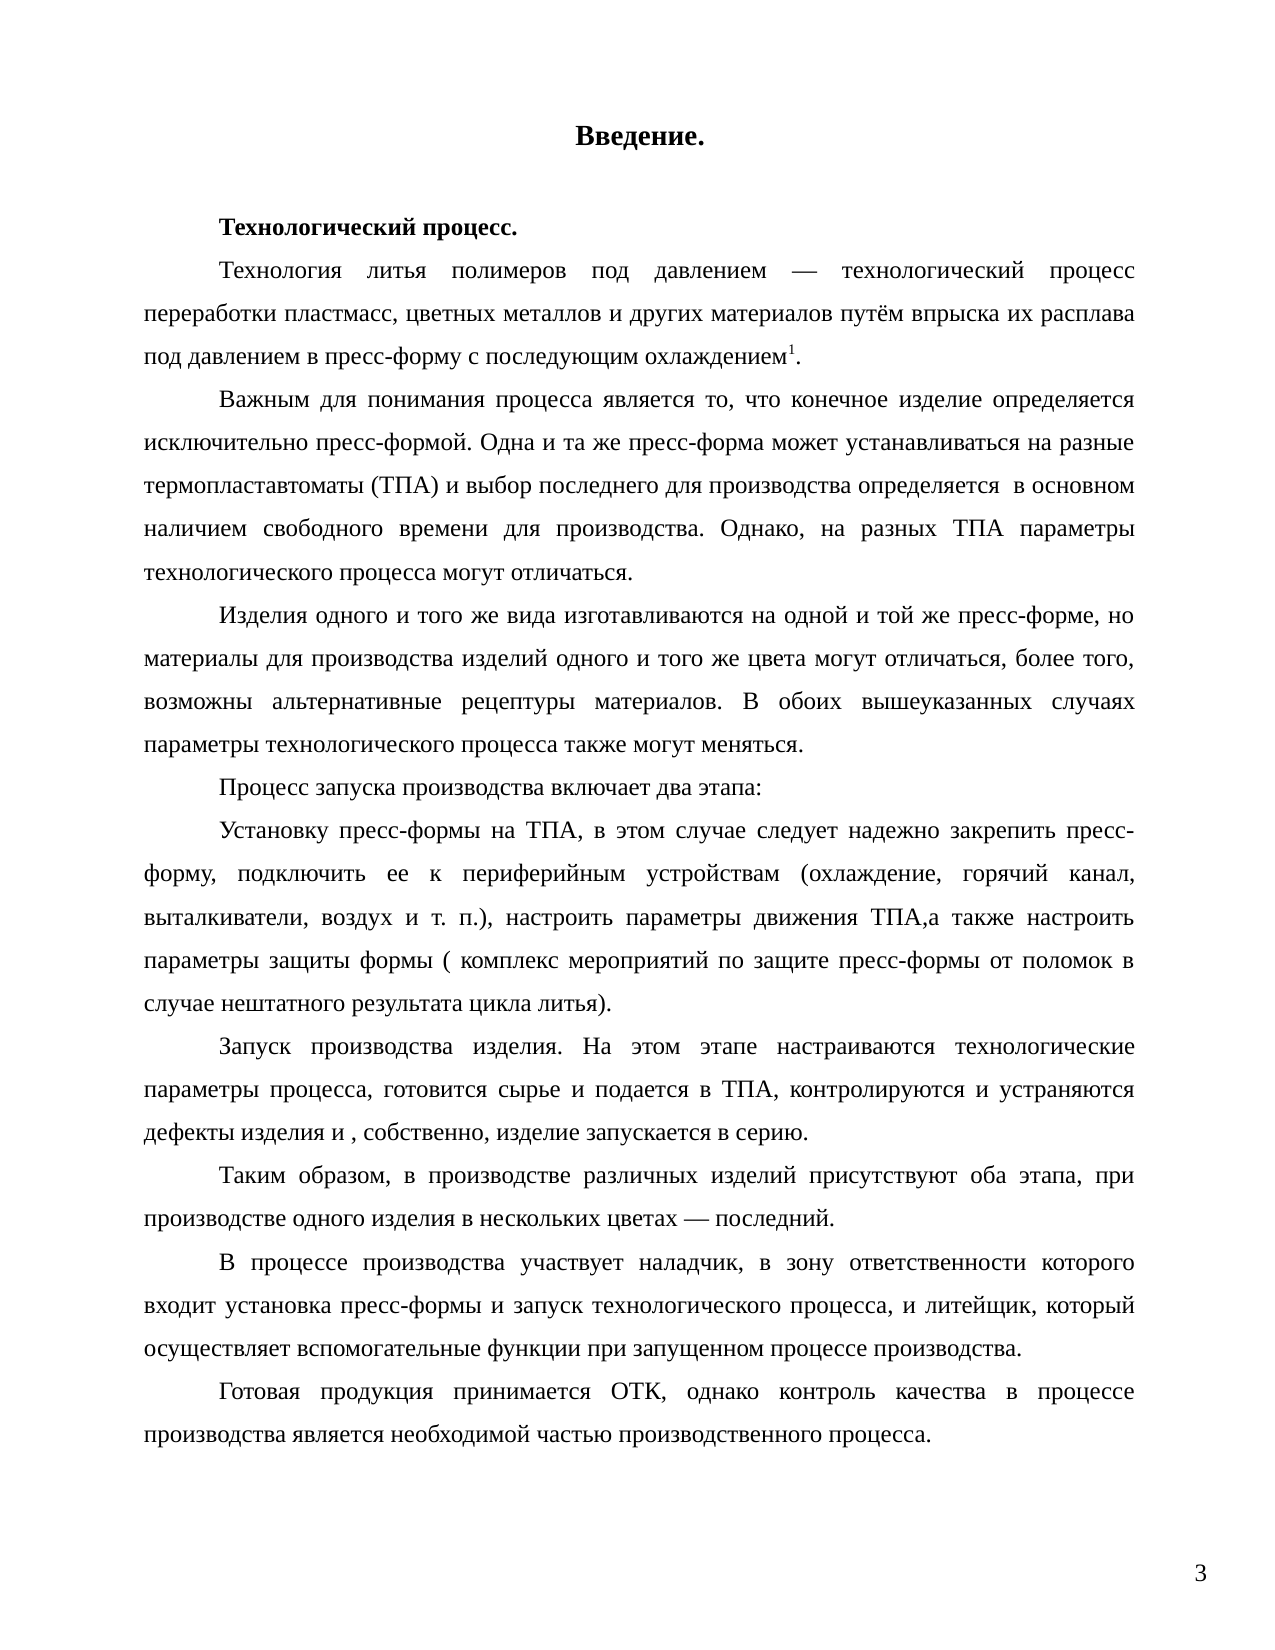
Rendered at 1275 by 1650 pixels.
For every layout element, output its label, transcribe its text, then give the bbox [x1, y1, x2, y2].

text Технологический процесс. [144, 212, 1136, 240]
text Готовая продукция принимается ОТК, однако контроль качества в процессе производства является необходимой частью производственного процесса. [144, 1376, 1136, 1448]
text Технология литья полимеров под давлением — технологический процесс переработки пластмасс, цветных металлов и других материалов путём впрыска их расплава под давлением в пресс-форму с последующим охлаждением1. [144, 255, 1136, 370]
text Изделия одного и того же вида изготавливаются на одной и той же пресс-форме, но материалы для производства изделий одного и того же цвета могут отличаться, более того, возможны альтернативные рецептуры материалов. В обоих вышеуказанных случаях параметры технологического процесса также могут меняться. [144, 600, 1136, 758]
subtitle Введение. [144, 118, 1136, 152]
text Таким образом, в производстве различных изделий присутствуют оба этапа, при производстве одного изделия в нескольких цветах — последний. [144, 1160, 1136, 1232]
text Важным для понимания процесса является то, что конечное изделие определяется исключительно пресс-формой. Одна и та же пресс-форма может устанавливаться на разные термопластавтоматы (ТПА) и выбор последнего для производства определяется в основном наличием свободного времени для производства. Однако, на разных ТПА параметры технологического процесса могут отличаться. [144, 384, 1136, 585]
text Запуск производства изделия. На этом этапе настраиваются технологические параметры процесса, готовится сырье и подается в ТПА, контролируются и устраняются дефекты изделия и , собственно, изделие запускается в серию. [144, 1031, 1136, 1146]
text Установку пресс-формы на ТПА, в этом случае следует надежно закрепить пресс-форму, подключить ее к периферийным устройствам (охлаждение, горячий канал, выталкиватели, воздух и т. п.), настроить параметры движения ТПА,а также настроить параметры защиты формы ( комплекс мероприятий по защите пресс-формы от поломок в случае нештатного результата цикла литья). [144, 815, 1136, 1017]
text В процессе производства участвует наладчик, в зону ответственности которого входит установка пресс-формы и запуск технологического процесса, и литейщик, который осуществляет вспомогательные функции при запущенном процессе производства. [144, 1247, 1136, 1362]
text Процесс запуска производства включает два этапа: [144, 772, 1136, 801]
